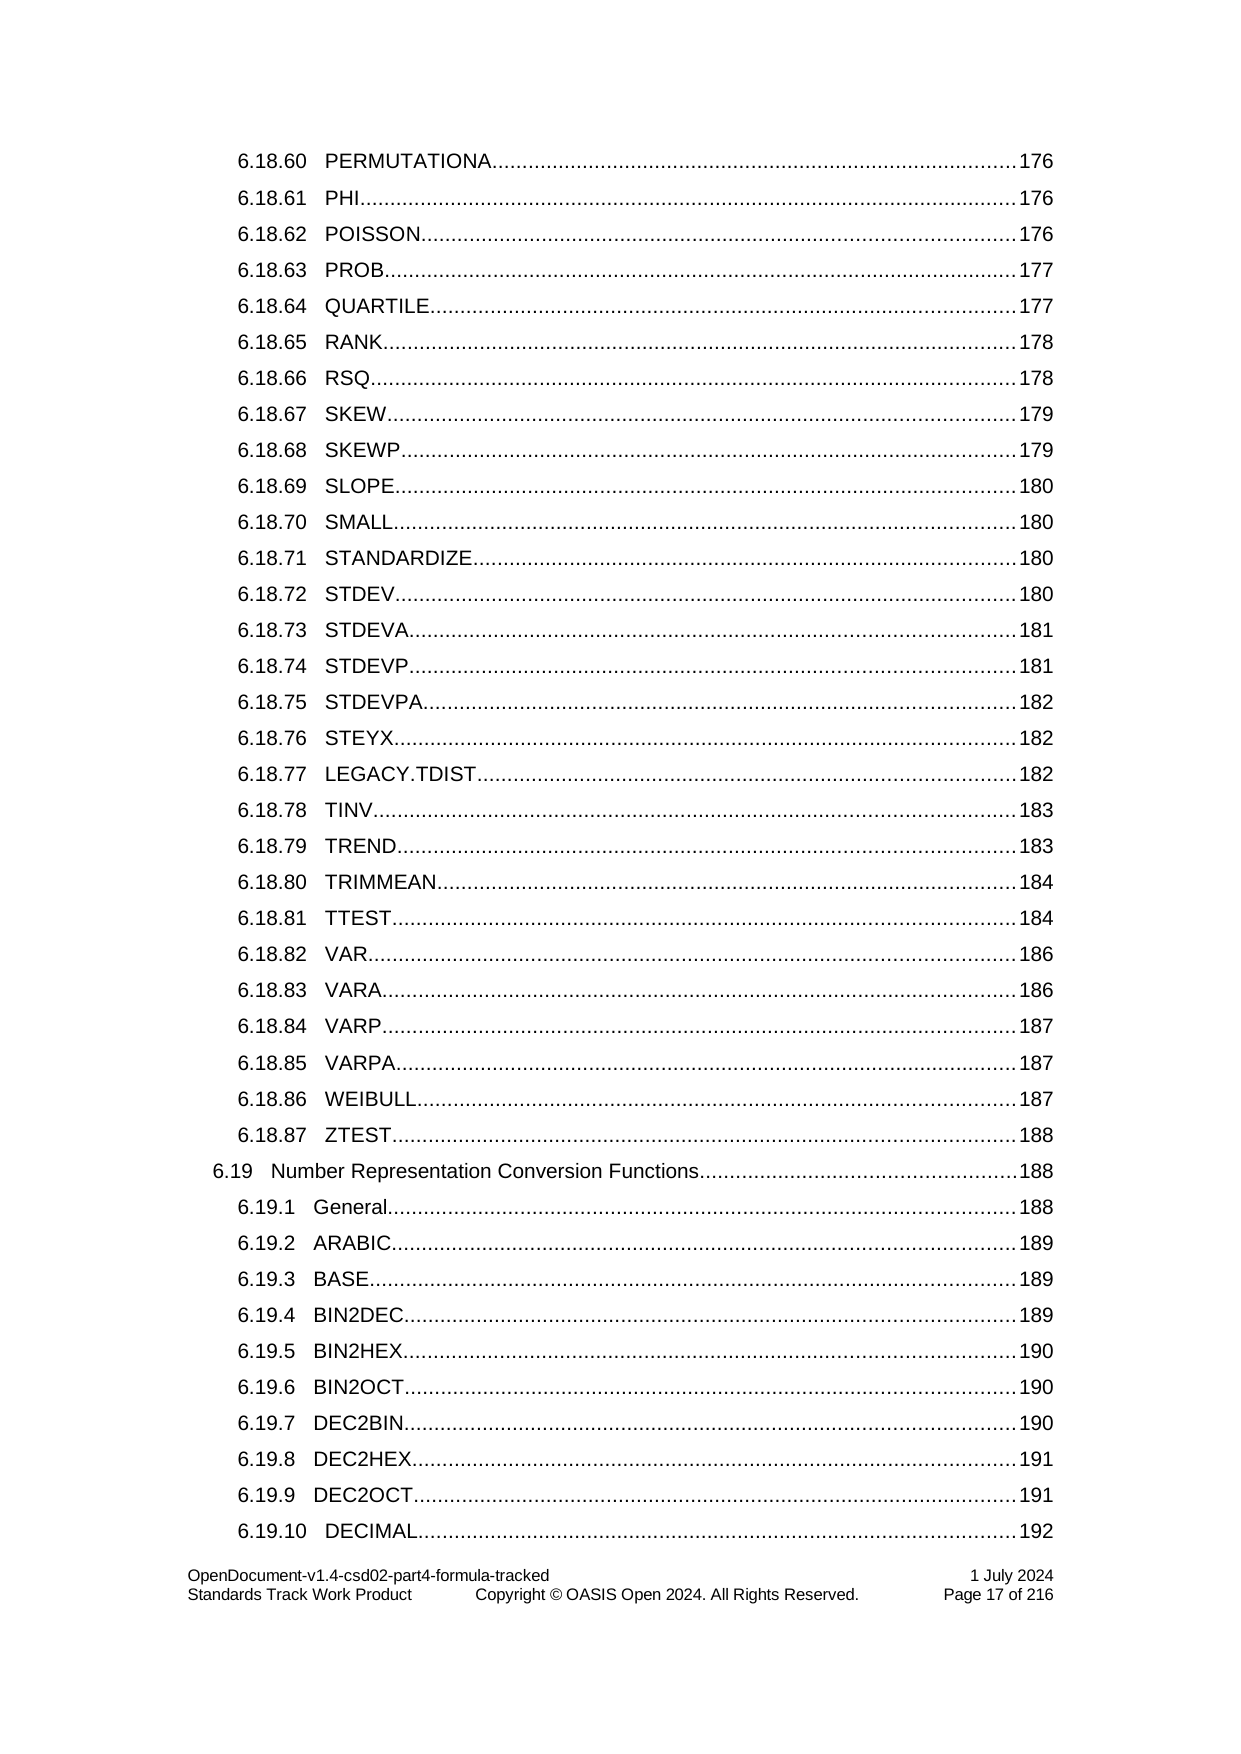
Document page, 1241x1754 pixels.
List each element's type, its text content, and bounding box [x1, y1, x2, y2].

text 6.18.65 RANK 178 [237, 330, 1053, 354]
text 6.19.2 ARABIC 189 [237, 1231, 1053, 1255]
text 6.18.87 ZTEST 188 [237, 1123, 1053, 1147]
text 6.19 Number Representation Conversion Functions 188 [212, 1159, 1053, 1183]
text 6.18.86 WEIBULL 187 [237, 1087, 1053, 1111]
text 6.18.70 SMALL 180 [237, 510, 1053, 534]
text 6.18.75 STDEVPA 182 [237, 691, 1053, 714]
text 6.18.81 TTEST 184 [237, 907, 1053, 930]
text 6.18.60 PERMUTATIONA 176 [237, 150, 1053, 173]
text 6.18.64 QUARTILE 177 [237, 294, 1053, 318]
text 6.18.71 STANDARDIZE 180 [237, 546, 1053, 570]
text 6.18.78 TINV 183 [237, 799, 1053, 822]
text 6.18.73 STDEVA 181 [237, 618, 1053, 642]
text 6.18.61 PHI 176 [237, 186, 1053, 209]
text 6.19.9 DEC2OCT 191 [237, 1483, 1053, 1507]
text 6.18.66 RSQ 178 [237, 366, 1053, 390]
text 6.18.83 VARA 186 [237, 979, 1053, 1002]
text 6.18.77 LEGACY.TDIST 182 [237, 763, 1053, 786]
text 6.18.72 STDEV 180 [237, 582, 1053, 606]
text 6.18.76 STEYX 182 [237, 727, 1053, 750]
text 6.19.7 DEC2BIN 190 [237, 1411, 1053, 1435]
text 6.19.1 General 188 [237, 1195, 1053, 1219]
text 6.18.79 TREND 183 [237, 835, 1053, 858]
text 6.18.82 VAR 186 [237, 943, 1053, 966]
text 6.18.69 SLOPE 180 [237, 474, 1053, 498]
text 6.19.8 DEC2HEX 191 [237, 1447, 1053, 1471]
text 6.19.5 BIN2HEX 190 [237, 1339, 1053, 1363]
text 6.18.62 POISSON 176 [237, 222, 1053, 246]
text 6.18.63 PROB 177 [237, 258, 1053, 282]
text 6.18.80 TRIMMEAN 184 [237, 871, 1053, 894]
text 6.18.84 VARP 187 [237, 1015, 1053, 1038]
text 6.19.3 BASE 189 [237, 1267, 1053, 1291]
text 6.18.68 SKEWP 179 [237, 438, 1053, 462]
text 6.19.10 DECIMAL 192 [237, 1519, 1053, 1543]
text 6.18.85 VARPA 187 [237, 1051, 1053, 1074]
text 6.19.4 BIN2DEC 189 [237, 1303, 1053, 1327]
text 6.19.6 BIN2OCT 190 [237, 1375, 1053, 1399]
text 6.18.67 SKEW 179 [237, 402, 1053, 426]
text 6.18.74 STDEVP 181 [237, 654, 1053, 678]
